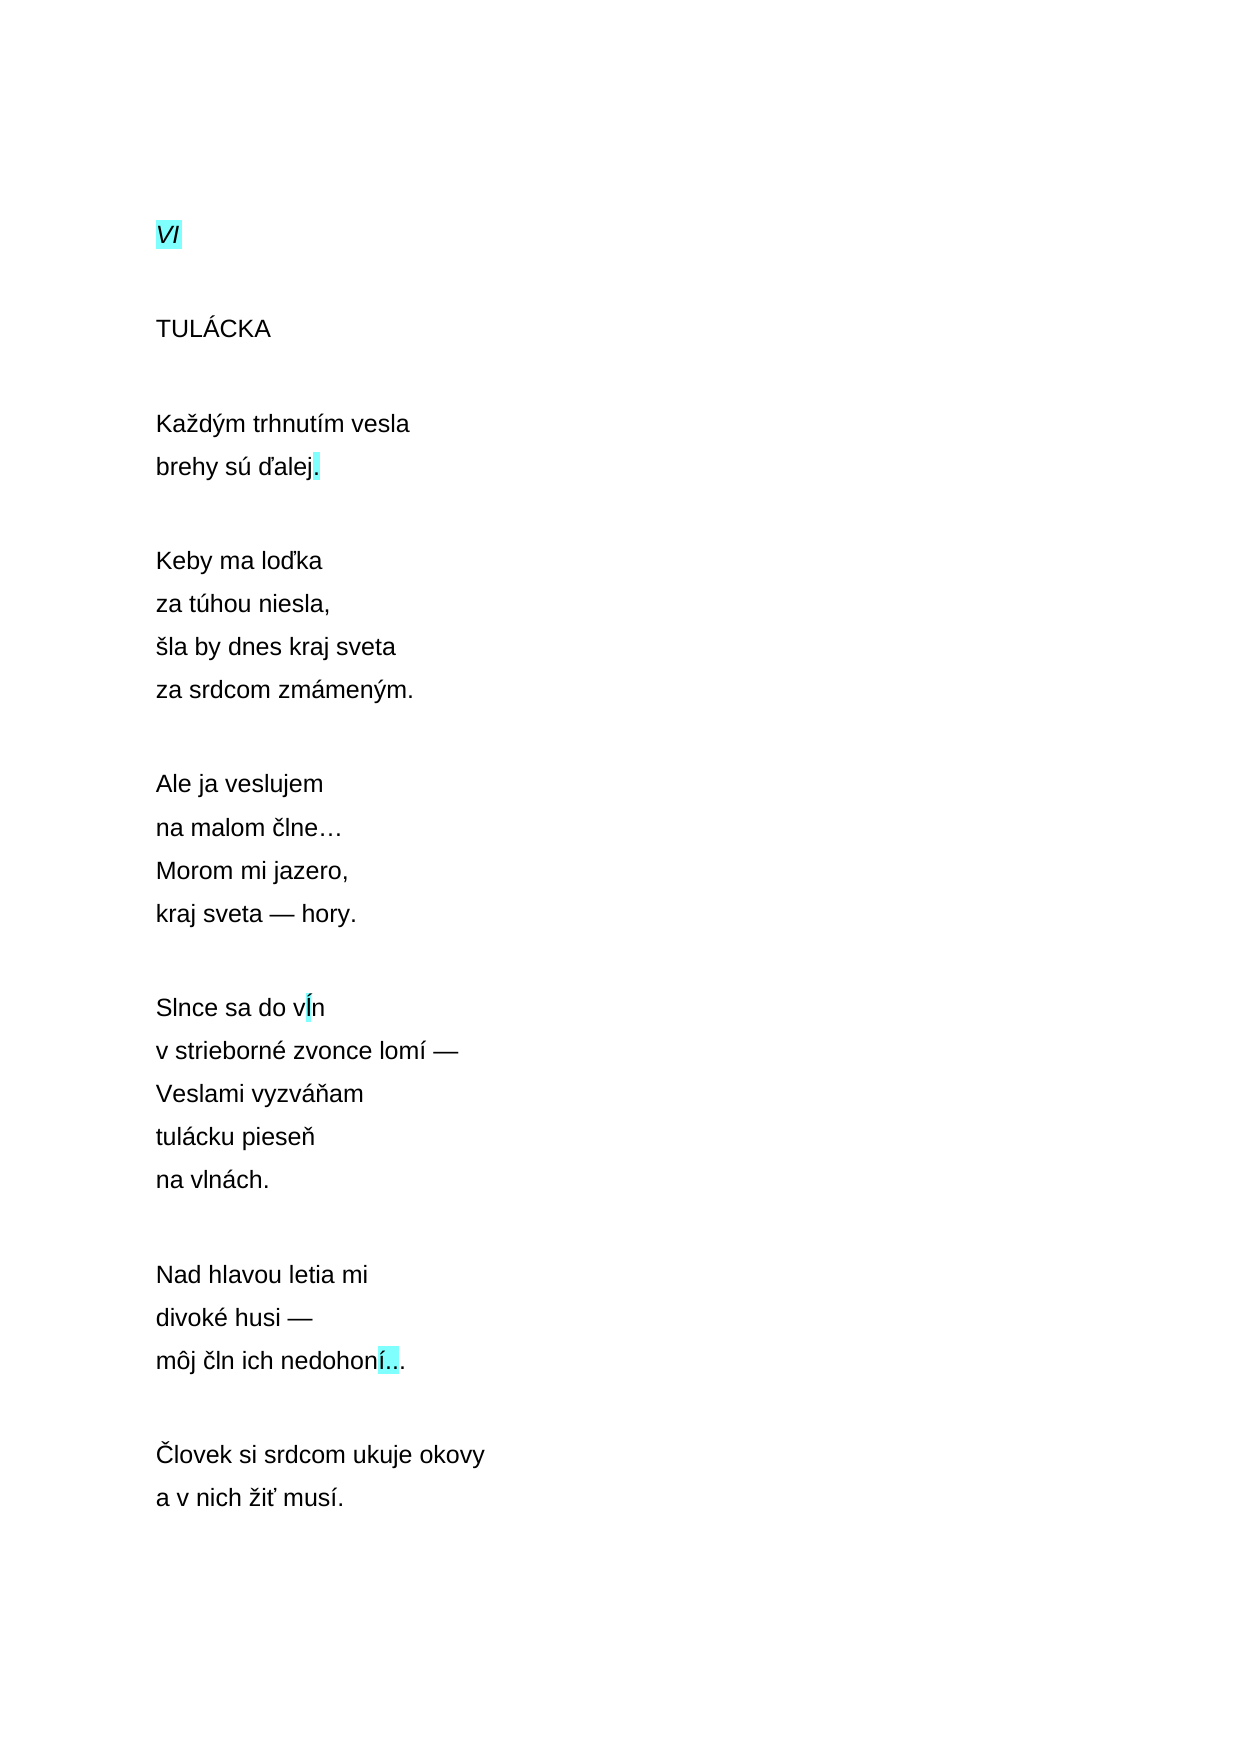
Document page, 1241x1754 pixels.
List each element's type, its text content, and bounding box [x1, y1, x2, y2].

text v strieborné zvonce lomí — [156, 1036, 1084, 1065]
text Slnce sa do vĺn [156, 993, 1084, 1022]
text TULÁCKA [156, 314, 1084, 343]
text brehy sú ďalej. [156, 452, 1084, 480]
text na vlnách. [156, 1165, 1084, 1194]
text tulácku pieseň [156, 1122, 1084, 1151]
text za srdcom zmámeným. [156, 675, 1084, 704]
text Nad hlavou letia mi [156, 1259, 1084, 1288]
text za túhou niesla, [156, 589, 1084, 618]
text VI [156, 220, 1084, 249]
text a v nich žiť musí. [156, 1483, 1084, 1512]
text môj čln ich nedohoní... [156, 1346, 1084, 1374]
text Veslami vyzváňam [156, 1079, 1084, 1108]
text kraj sveta — hory. [156, 899, 1084, 927]
text Každým trhnutím vesla [156, 408, 1084, 437]
text Ale ja veslujem [156, 769, 1084, 798]
text divoké husi — [156, 1303, 1084, 1331]
text na malom člne… [156, 812, 1084, 841]
text šla by dnes kraj sveta [156, 632, 1084, 661]
text Keby ma loďka [156, 546, 1084, 574]
text Človek si srdcom ukuje okovy [156, 1440, 1084, 1469]
text Morom mi jazero, [156, 856, 1084, 884]
